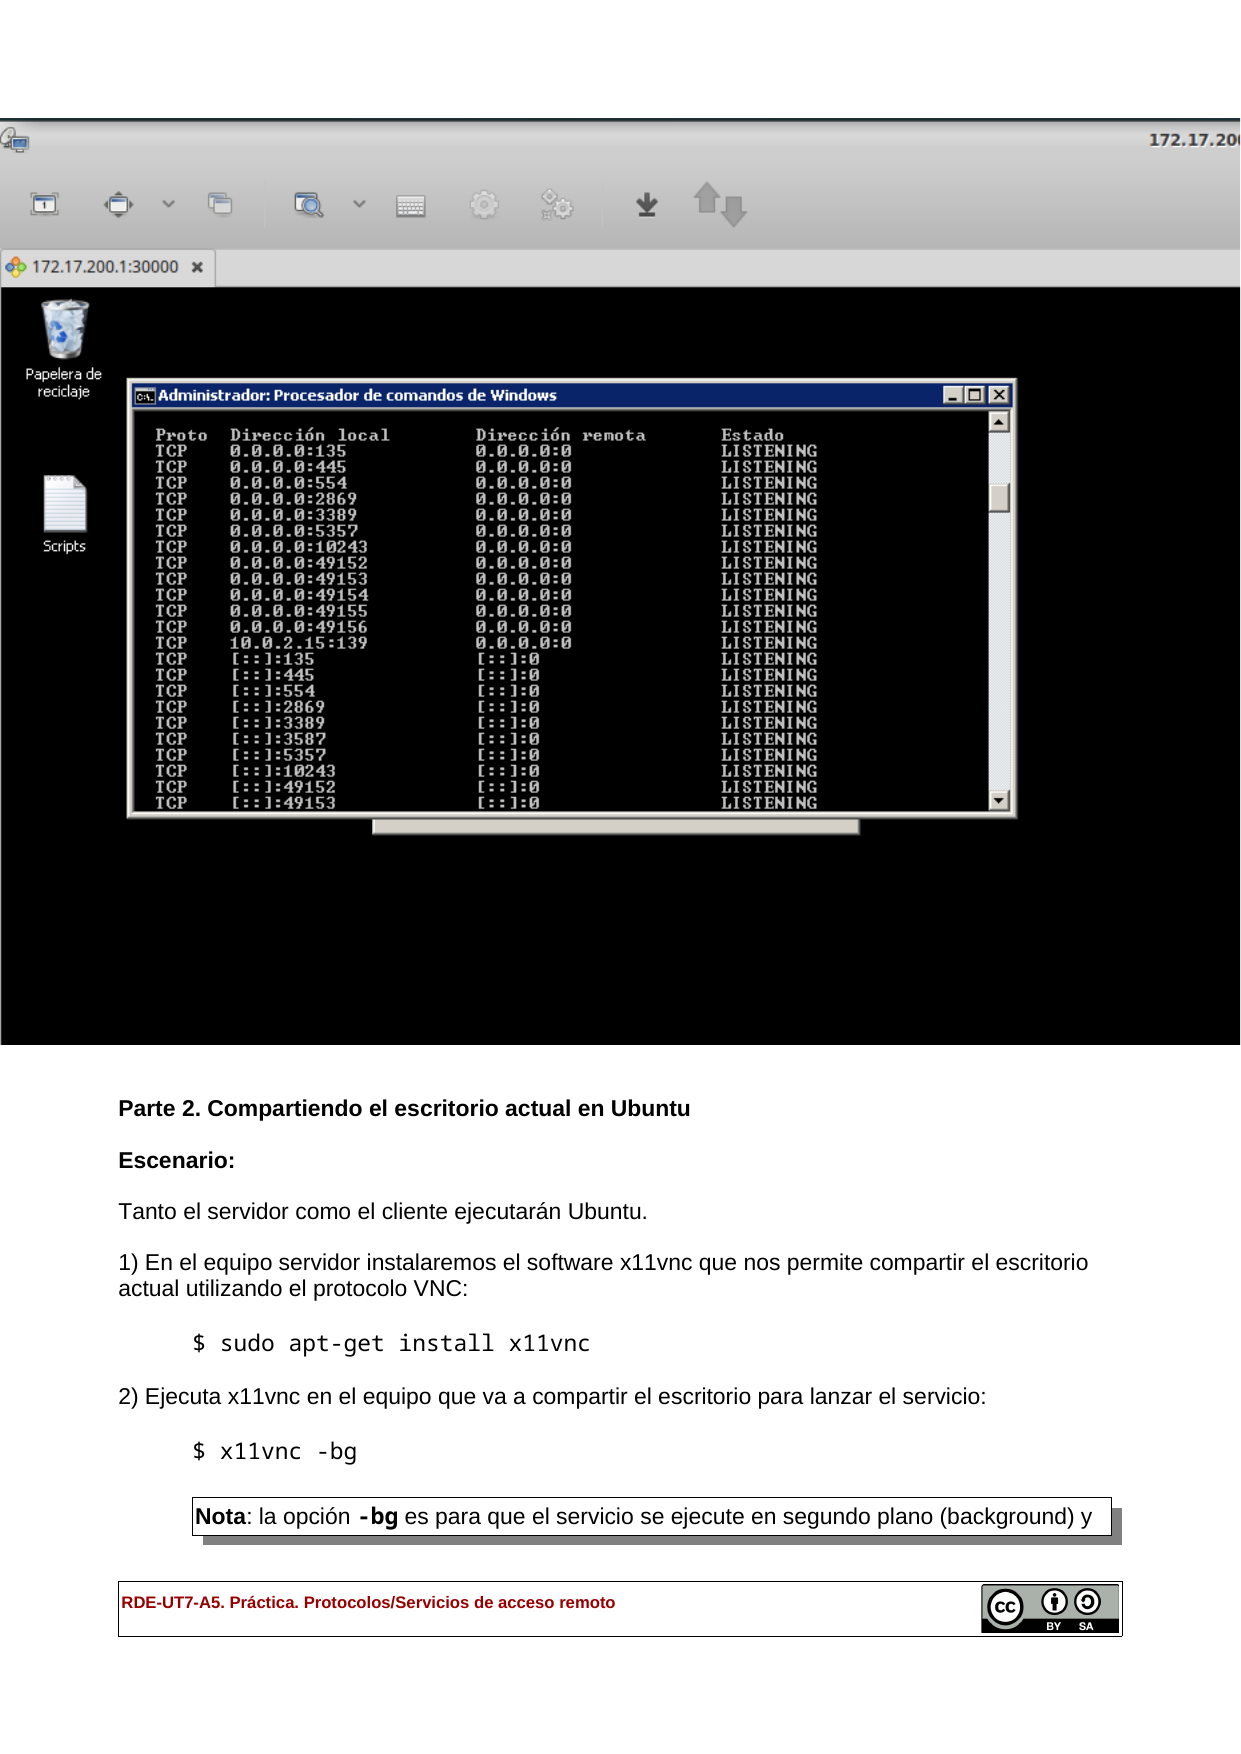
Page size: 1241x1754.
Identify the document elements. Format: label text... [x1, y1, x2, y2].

text Escenario: [118, 1147, 1122, 1173]
text Tanto el servidor como el cliente ejecutarán Ubuntu. [118, 1198, 1122, 1224]
text Nota: la opción -bg es para que el servicio se ejecute en segundo plano (background) y [193, 1498, 1111, 1534]
text Parte 2. Compartiendo el escritorio actual en Ubuntu [118, 1096, 1122, 1122]
picture [0, 118, 1241, 1045]
text 2) Ejecuta x11vnc en el equipo que va a compartir el escritorio para lanzar el servicio: [118, 1383, 1122, 1409]
picture [981, 1584, 1119, 1633]
text $ sudo apt-get install x11vnc [192, 1327, 1122, 1358]
text 1) En el equipo servidor instalaremos el software x11vnc que nos permite compartir el escritorio actual utilizando el protocolo VNC: [118, 1250, 1122, 1301]
text $ x11vnc -bg [192, 1435, 1122, 1466]
